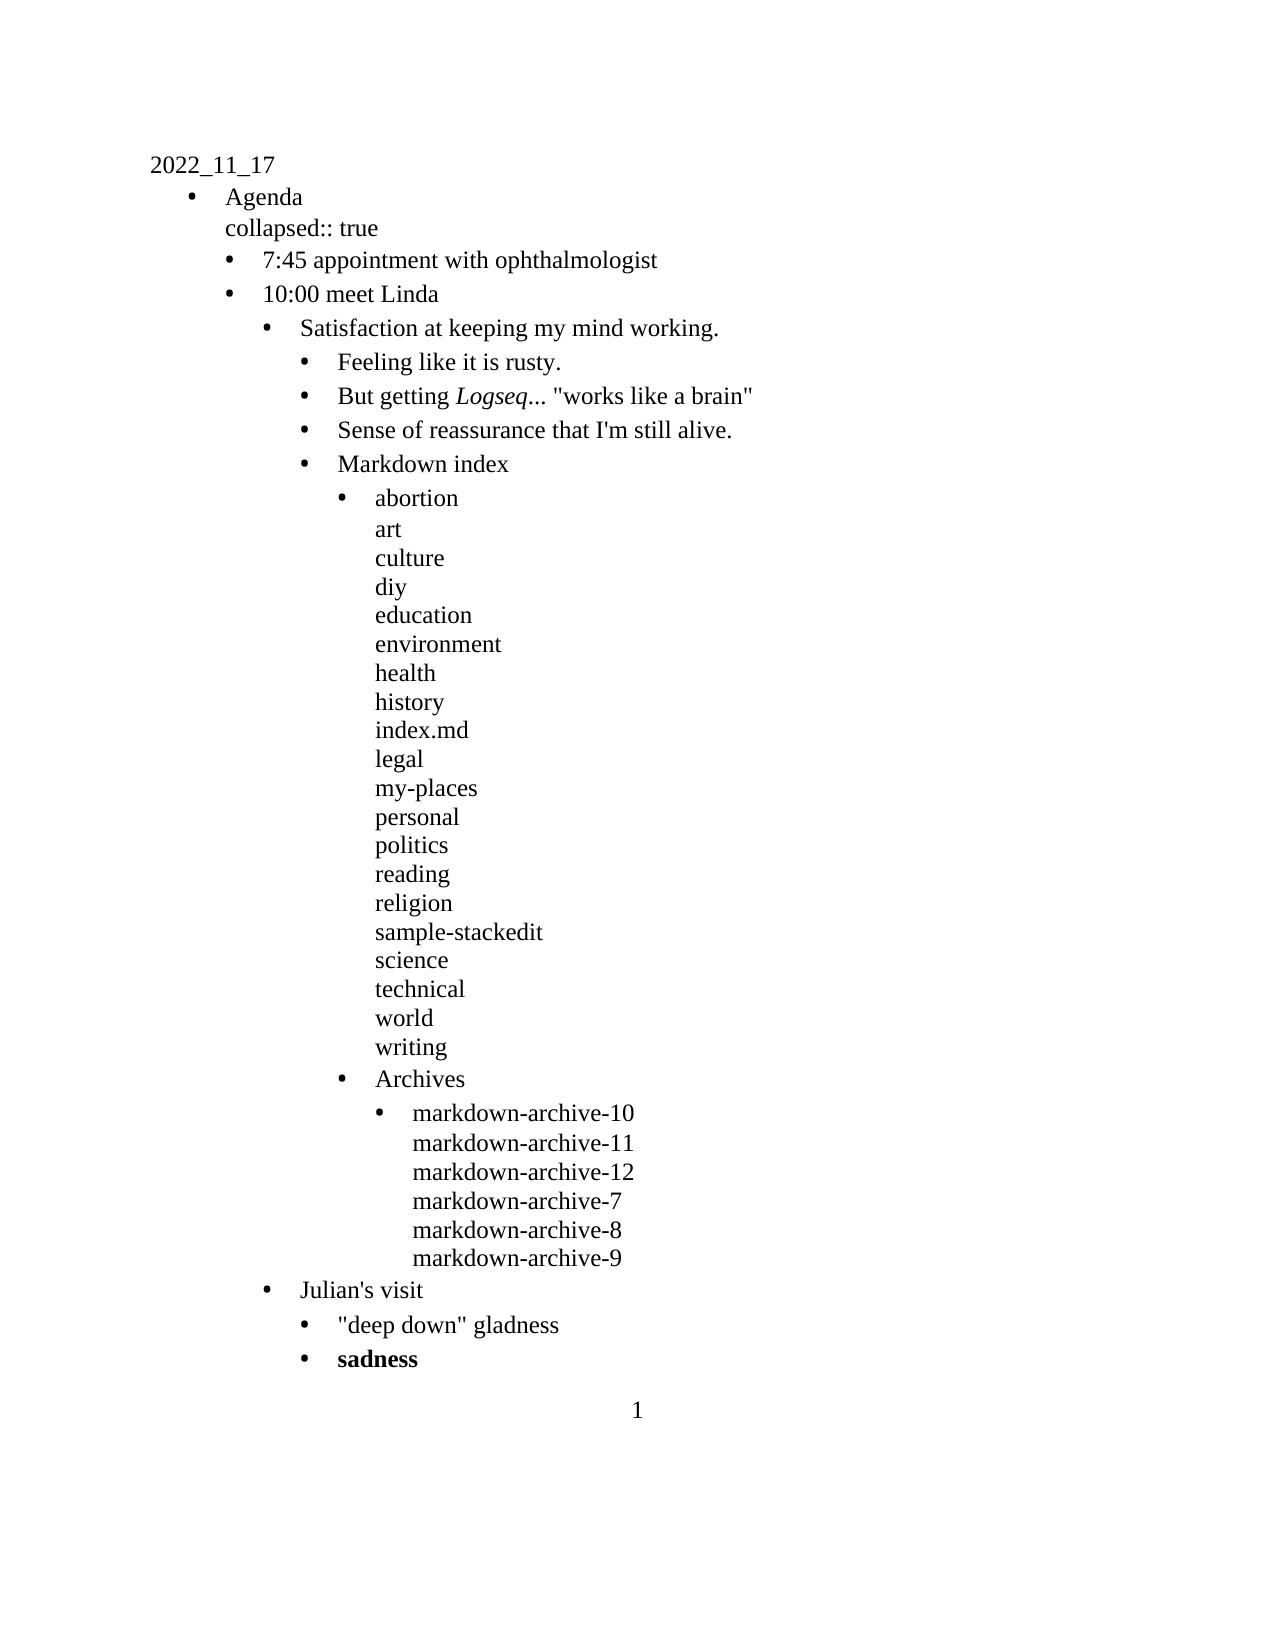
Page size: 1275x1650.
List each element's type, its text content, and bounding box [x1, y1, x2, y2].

list Satisfaction at keeping my mind working. [262, 310, 1125, 344]
text 2022_11_17 [150, 150, 1125, 179]
list But getting Logseq... "works like a brain" [300, 378, 1125, 412]
list "deep down" gladness [300, 1306, 1125, 1340]
list Feeling like it is rusty. [300, 344, 1125, 378]
list Julian's visit [262, 1272, 1125, 1306]
list sadness [300, 1340, 1125, 1374]
list Sense of reassurance that I'm still alive. [300, 412, 1125, 446]
list 7:45 appointment with ophthalmologist [225, 242, 1125, 276]
list markdown-archive-10 markdown-archive-11 markdown-archive-12 markdown-archive-7 markdown-archive-8 markdown-archive-9 [375, 1094, 1125, 1272]
list abortion art culture diy education environment health history index.md legal my-places personal politics reading religion sample-stackedit science technical world writing [337, 480, 1125, 1060]
list Archives [337, 1060, 1125, 1094]
list 10:00 meet Linda [225, 276, 1125, 310]
list Markdown index [300, 446, 1125, 480]
list Agenda collapsed:: true [187, 179, 1125, 242]
